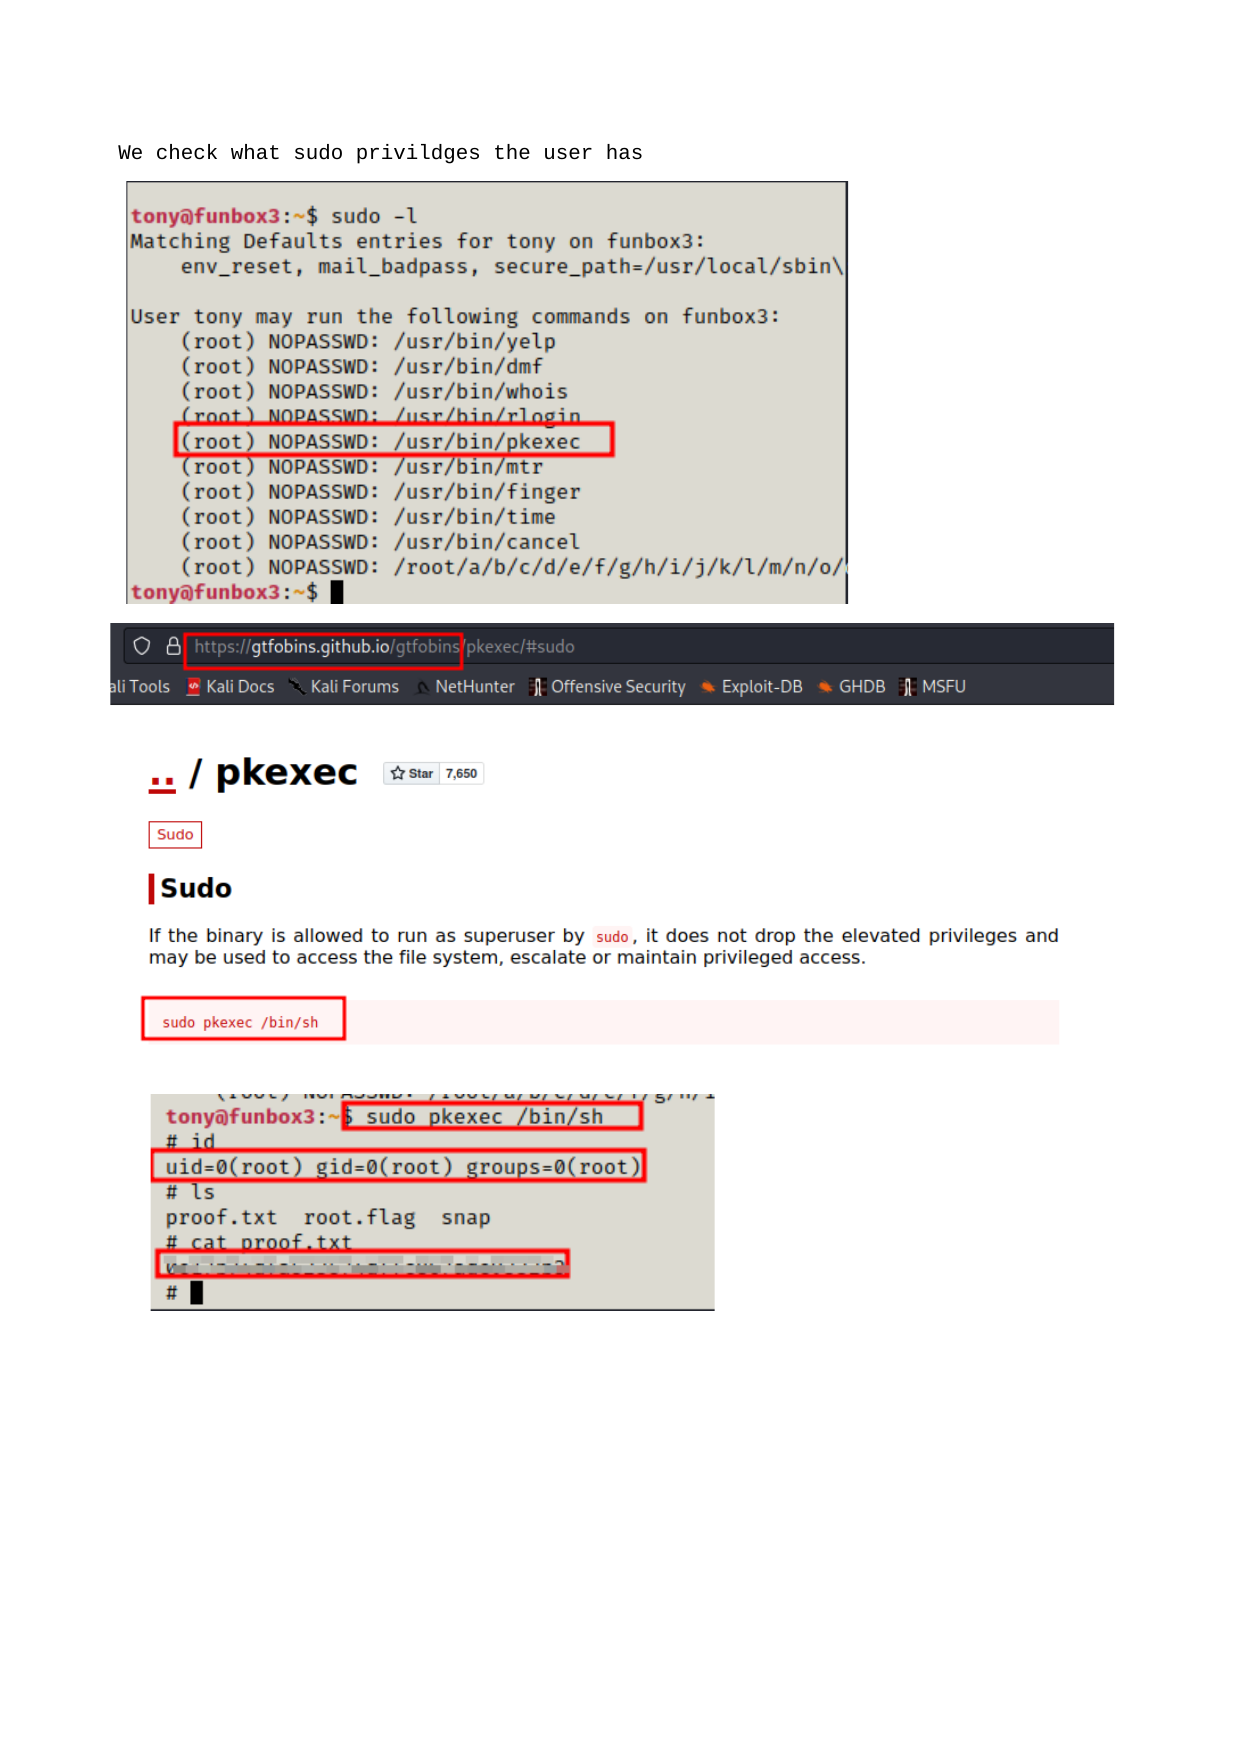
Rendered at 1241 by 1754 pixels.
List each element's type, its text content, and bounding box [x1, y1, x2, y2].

picture [110, 623, 1115, 1056]
picture [150, 1094, 715, 1311]
text We check what sudo privildges the user has [118, 142, 1122, 165]
picture [126, 181, 849, 604]
